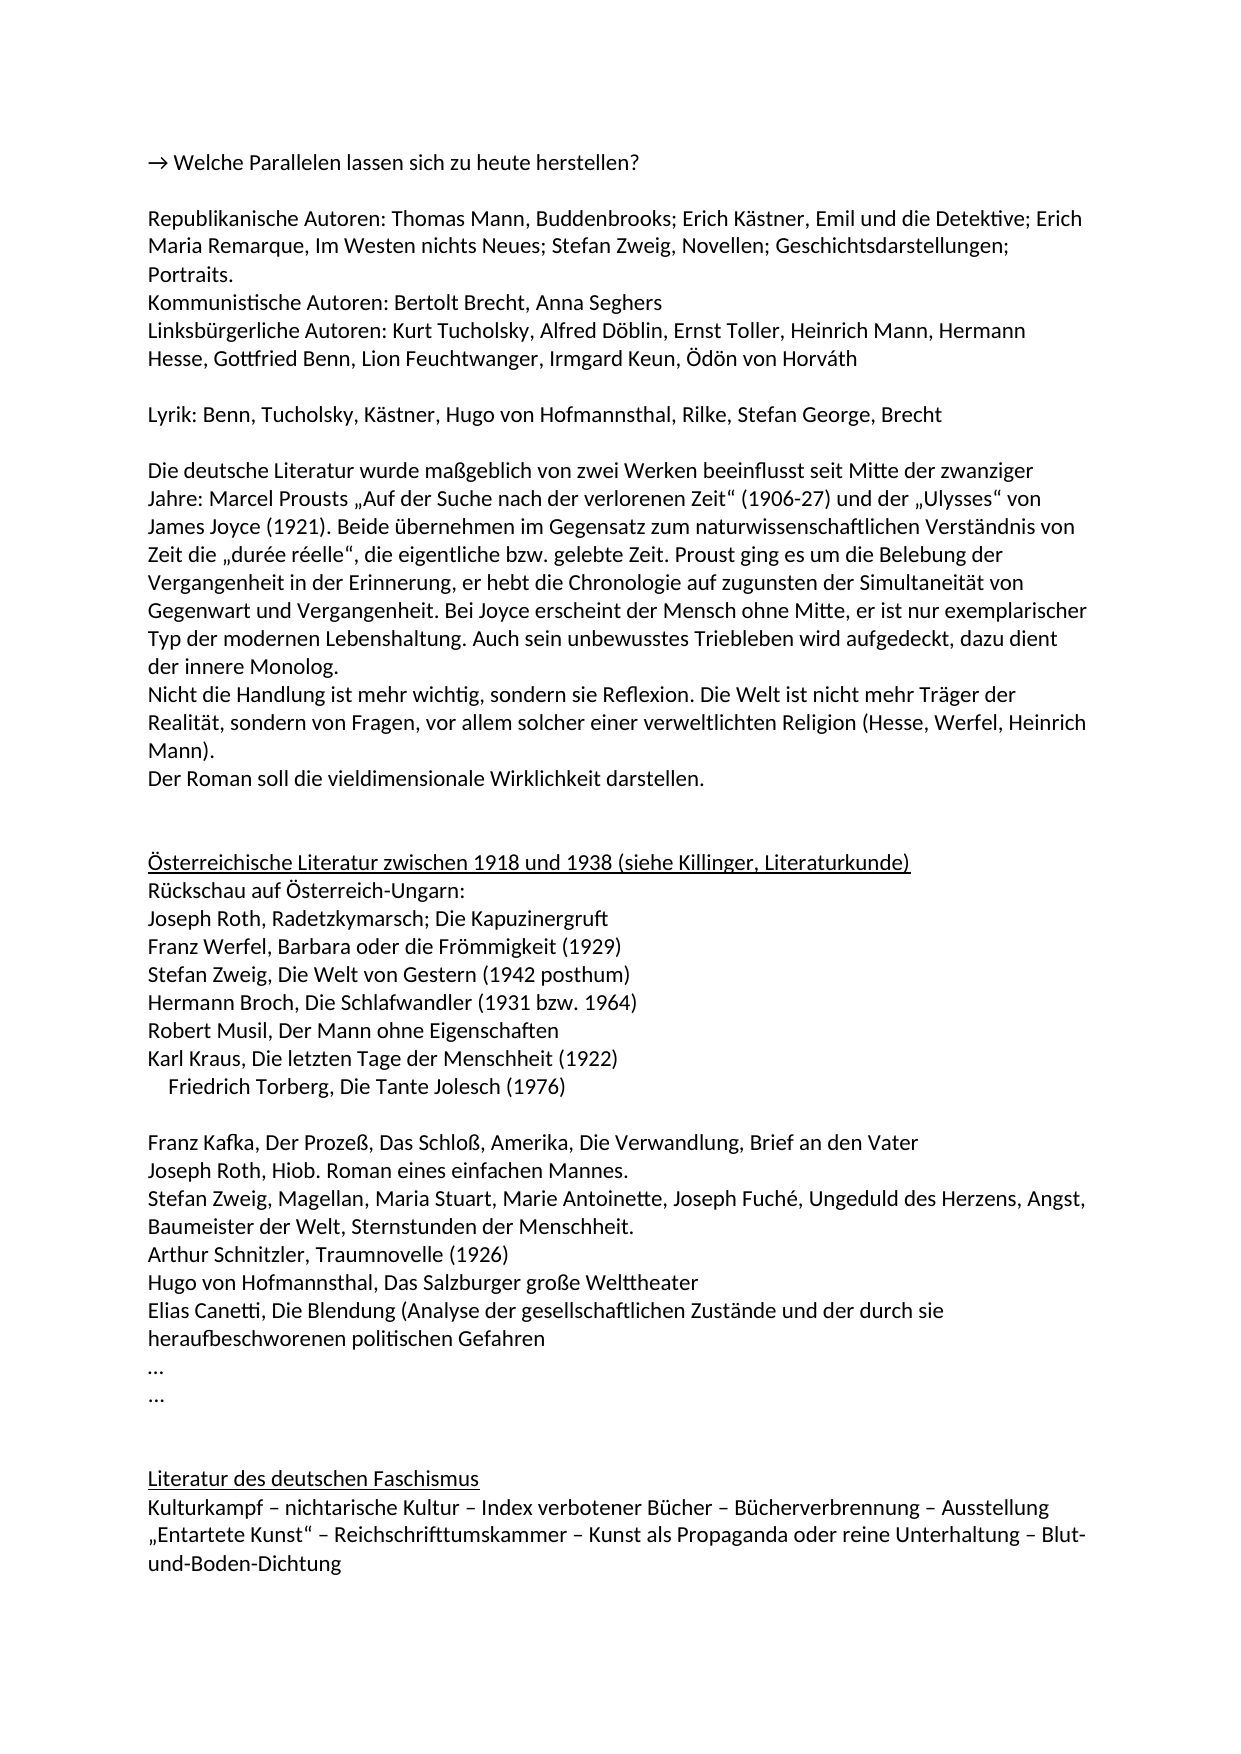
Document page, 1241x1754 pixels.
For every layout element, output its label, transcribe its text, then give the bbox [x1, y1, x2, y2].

text Friedrich Torberg, Die Tante Jolesch (1976) [148, 1072, 1093, 1100]
text Arthur Schnitzler, Traumnovelle (1926) [148, 1240, 1093, 1268]
text Rückschau auf Österreich-Ungarn: [148, 876, 1093, 904]
text Republikanische Autoren: Thomas Mann, Buddenbrooks; Erich Kästner, Emil und die Detektive; Erich Maria Remarque, Im Westen nichts Neues; Stefan Zweig, Novellen; Geschichtsdarstellungen; Portraits. [148, 204, 1093, 288]
text Kommunistische Autoren: Bertolt Brecht, Anna Seghers [148, 288, 1093, 316]
text Stefan Zweig, Die Welt von Gestern (1942 posthum) [148, 960, 1093, 988]
text Stefan Zweig, Magellan, Maria Stuart, Marie Antoinette, Joseph Fuché, Ungeduld des Herzens, Angst, Baumeister der Welt, Sternstunden der Menschheit. [148, 1184, 1093, 1240]
text Elias Canetti, Die Blendung (Analyse der gesellschaftlichen Zustände und der durch sie heraufbeschworenen politischen Gefahren [148, 1296, 1093, 1352]
text Franz Kafka, Der Prozeß, Das Schloß, Amerika, Die Verwandlung, Brief an den Vater [148, 1128, 1093, 1156]
text Literatur des deutschen Faschismus [148, 1464, 1093, 1493]
text Nicht die Handlung ist mehr wichtig, sondern sie Reflexion. Die Welt ist nicht mehr Träger der Realität, sondern von Fragen, vor allem solcher einer verweltlichten Religion (Hesse, Werfel, Heinrich Mann). [148, 680, 1093, 764]
text Franz Werfel, Barbara oder die Frömmigkeit (1929) [148, 932, 1093, 960]
text Hugo von Hofmannsthal, Das Salzburger große Welttheater [148, 1268, 1093, 1296]
text Linksbürgerliche Autoren: Kurt Tucholsky, Alfred Döblin, Ernst Toller, Heinrich Mann, Hermann Hesse, Gottfried Benn, Lion Feuchtwanger, Irmgard Keun, Ödön von Horváth [148, 316, 1093, 372]
text Kulturkampf – nichtarische Kultur – Index verbotener Bücher – Bücherverbrennung – Ausstellung „Entartete Kunst“ – Reichschrifttumskammer – Kunst als Propaganda oder reine Unterhaltung – Blut-und-Boden-Dichtung [148, 1493, 1093, 1577]
text Die deutsche Literatur wurde maßgeblich von zwei Werken beeinflusst seit Mitte der zwanziger Jahre: Marcel Prousts „Auf der Suche nach der verlorenen Zeit“ (1906-27) und der „Ulysses“ von James Joyce (1921). Beide übernehmen im Gegensatz zum naturwissenschaftlichen Verständnis von Zeit die „durée réelle“, die eigentliche bzw. gelebte Zeit. Proust ging es um die Belebung der Vergangenheit in der Erinnerung, er hebt die Chronologie auf zugunsten der Simultaneität von Gegenwart und Vergangenheit. Bei Joyce erscheint der Mensch ohne Mitte, er ist nur exemplarischer Typ der modernen Lebenshaltung. Auch sein unbewusstes Triebleben wird aufgedeckt, dazu dient der innere Monolog. [148, 456, 1093, 680]
text ... [148, 1381, 1093, 1408]
text Joseph Roth, Hiob. Roman eines einfachen Mannes. [148, 1156, 1093, 1184]
text Lyrik: Benn, Tucholsky, Kästner, Hugo von Hofmannsthal, Rilke, Stefan George, Brecht [148, 400, 1093, 428]
text Hermann Broch, Die Schlafwandler (1931 bzw. 1964) [148, 988, 1093, 1016]
text Joseph Roth, Radetzkymarsch; Die Kapuzinergruft [148, 904, 1093, 932]
text Der Roman soll die vieldimensionale Wirklichkeit darstellen. [148, 764, 1093, 792]
text → Welche Parallelen lassen sich zu heute herstellen? [148, 148, 1093, 176]
text Österreichische Literatur zwischen 1918 und 1938 (siehe Killinger, Literaturkunde) [148, 848, 1093, 876]
text … [148, 1352, 1093, 1381]
text Robert Musil, Der Mann ohne Eigenschaften [148, 1016, 1093, 1044]
text Karl Kraus, Die letzten Tage der Menschheit (1922) [148, 1044, 1093, 1072]
